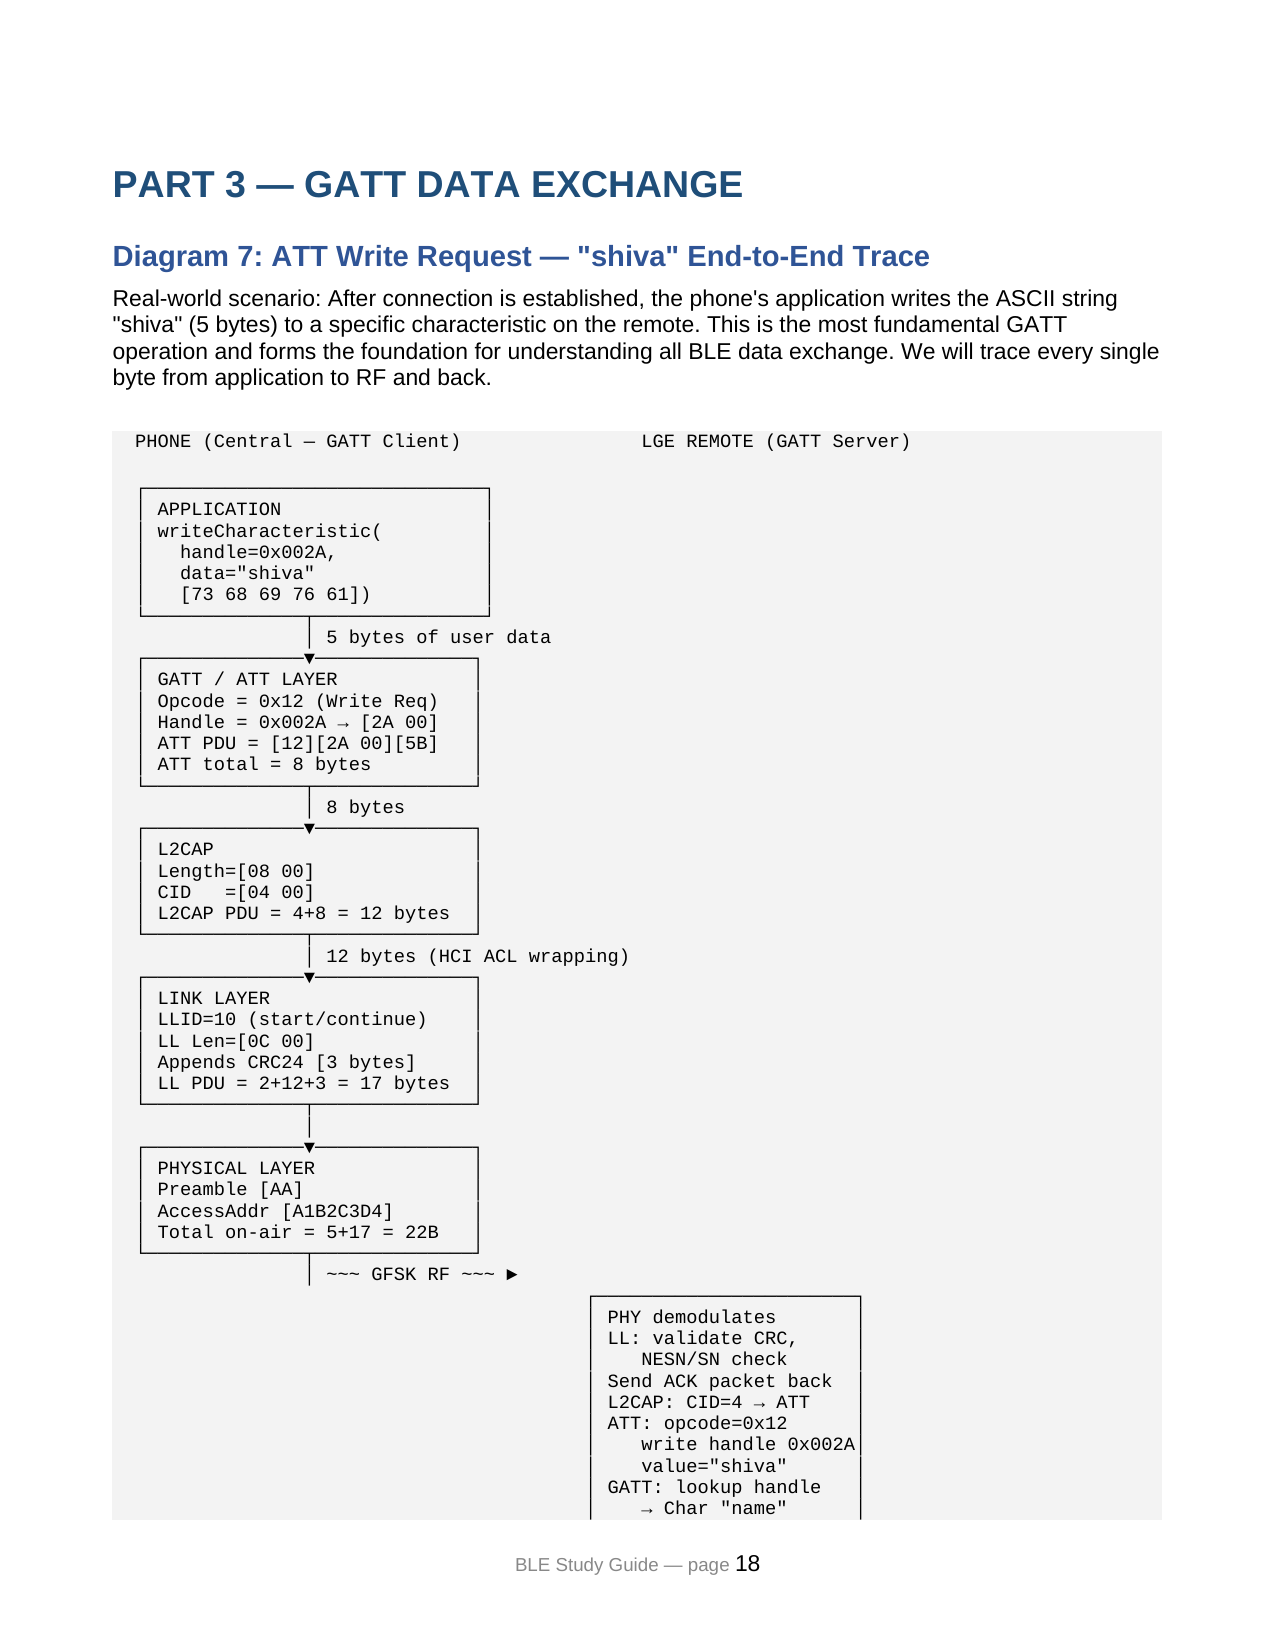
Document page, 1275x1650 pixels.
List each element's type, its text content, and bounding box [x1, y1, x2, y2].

text │ CID =[04 00] │ [478, 883, 1162, 904]
text │ write handle 0x002A│ [591, 1435, 860, 1456]
text │ writeCharacteristic( │ [112, 521, 140, 543]
text │ ATT total = 8 bytes │ [478, 755, 1162, 776]
text │ GATT: lookup handle │ [112, 1478, 590, 1499]
text │ L2CAP PDU = 4+8 = 12 bytes │ [141, 904, 477, 925]
text │ APPLICATION │ [112, 500, 140, 521]
text │ GATT: lookup handle │ [591, 1478, 860, 1499]
text │ → Char "name" │ [591, 1499, 860, 1520]
subtitle PART 3 — GATT DATA EXCHANGE [112, 162, 1162, 206]
text │ writeCharacteristic( │ [489, 521, 1162, 543]
text │ AccessAddr [A1B2C3D4] │ [141, 1201, 477, 1223]
text │ handle=0x002A, │ [141, 543, 488, 564]
text │ ~~~ GFSK RF ~~~ ► [309, 1265, 1162, 1286]
text │ LL: validate CRC, │ [112, 1329, 590, 1350]
text │ → Char "name" │ [861, 1499, 1162, 1520]
text │ GATT / ATT LAYER │ [112, 670, 140, 691]
text │ LL PDU = 2+12+3 = 17 bytes │ [141, 1074, 477, 1095]
text │ Opcode = 0x12 (Write Req) │ [478, 691, 1162, 713]
text │ Length=[08 00] │ [478, 861, 1162, 883]
text │ 12 bytes (HCI ACL wrapping) [112, 946, 308, 968]
text │ ATT PDU = [12][2A 00][5B] │ [478, 734, 1162, 755]
text └──────────────┬──────────────┘ [112, 1095, 1162, 1116]
text │ writeCharacteristic( │ [141, 521, 488, 543]
text │ ATT: opcode=0x12 │ [861, 1414, 1162, 1435]
text │ PHY demodulates │ [591, 1308, 860, 1329]
text │ value="shiva" │ [591, 1456, 860, 1478]
text │ ATT total = 8 bytes │ [112, 755, 140, 776]
text └──────────────┬──────────────┘ [112, 925, 1162, 946]
text │ Send ACK packet back │ [591, 1371, 860, 1393]
text │ Length=[08 00] │ [112, 861, 140, 883]
text │ data="shiva" │ [141, 564, 488, 585]
text │ 8 bytes [112, 798, 308, 819]
text │ L2CAP: CID=4 → ATT │ [112, 1393, 590, 1414]
text │ PHYSICAL LAYER │ [478, 1159, 1162, 1180]
text ┌───────────────────────┐ [112, 1286, 1162, 1308]
text │ Total on-air = 5+17 = 22B │ [478, 1223, 1162, 1244]
text │ Appends CRC24 [3 bytes] │ [478, 1053, 1162, 1074]
text Real-world scenario: After connection is established, the phone's application writes the ASCII string "shiva" (5 bytes) to a specific characteristic on the remote. This is the most fundamental GATT operation and forms the foundation for understanding all BLE data exchange. We will trace every single byte from application to RF and back. [112, 285, 1162, 390]
text │ 5 bytes of user data [309, 628, 1162, 649]
text │ Preamble [AA] │ [141, 1180, 477, 1201]
text │ LL PDU = 2+12+3 = 17 bytes │ [478, 1074, 1162, 1095]
text │ [73 68 69 76 61]) │ [141, 585, 488, 606]
text │ L2CAP │ [141, 840, 477, 861]
text ┌──────────────▼──────────────┐ [112, 819, 1162, 840]
text │ write handle 0x002A│ [861, 1435, 1162, 1456]
text │ L2CAP: CID=4 → ATT │ [591, 1393, 860, 1414]
text PHONE (Central — GATT Client) LGE REMOTE (GATT Server) [112, 431, 1162, 453]
text │ GATT: lookup handle │ [861, 1478, 1162, 1499]
text │ GATT / ATT LAYER │ [478, 670, 1162, 691]
text │ Total on-air = 5+17 = 22B │ [141, 1223, 477, 1244]
text │ Handle = 0x002A → [2A 00] │ [141, 713, 477, 734]
text │ Opcode = 0x12 (Write Req) │ [141, 691, 477, 713]
text │ LL Len=[0C 00] │ [141, 1031, 477, 1053]
text │ [73 68 69 76 61]) │ [489, 585, 1162, 606]
text │ Preamble [AA] │ [478, 1180, 1162, 1201]
text │ ATT PDU = [12][2A 00][5B] │ [141, 734, 477, 755]
text │ LINK LAYER │ [141, 989, 477, 1010]
text │ PHY demodulates │ [112, 1308, 590, 1329]
text │ [112, 1116, 308, 1138]
text │ LINK LAYER │ [112, 989, 140, 1010]
text └──────────────┬──────────────┘ [112, 1244, 1162, 1265]
text │ value="shiva" │ [112, 1456, 590, 1478]
text └──────────────┬──────────────┘ [112, 776, 1162, 798]
text │ Length=[08 00] │ [141, 861, 477, 883]
text │ GATT / ATT LAYER │ [141, 670, 477, 691]
text │ ATT PDU = [12][2A 00][5B] │ [112, 734, 140, 755]
text │ LL: validate CRC, │ [591, 1329, 860, 1350]
text │ LL Len=[0C 00] │ [478, 1031, 1162, 1053]
text │ Total on-air = 5+17 = 22B │ [112, 1223, 140, 1244]
text │ LLID=10 (start/continue) │ [112, 1010, 140, 1031]
text │ PHY demodulates │ [861, 1308, 1162, 1329]
text │ APPLICATION │ [141, 500, 488, 521]
text │ PHYSICAL LAYER │ [141, 1159, 477, 1180]
text │ Preamble [AA] │ [112, 1180, 140, 1201]
text └──────────────┬───────────────┘ [112, 606, 1162, 628]
text │ LL: validate CRC, │ [861, 1329, 1162, 1350]
text │ LINK LAYER │ [478, 989, 1162, 1010]
text │ data="shiva" │ [489, 564, 1162, 585]
text │ LLID=10 (start/continue) │ [478, 1010, 1162, 1031]
text │ [309, 1116, 1162, 1138]
text │ handle=0x002A, │ [112, 543, 140, 564]
text │ NESN/SN check │ [112, 1350, 590, 1371]
text ┌──────────────▼──────────────┐ [112, 649, 1162, 670]
text │ PHYSICAL LAYER │ [112, 1159, 140, 1180]
text │ APPLICATION │ [489, 500, 1162, 521]
text │ handle=0x002A, │ [489, 543, 1162, 564]
text │ L2CAP │ [112, 840, 140, 861]
text │ data="shiva" │ [112, 564, 140, 585]
text │ 5 bytes of user data [112, 628, 308, 649]
text │ value="shiva" │ [861, 1456, 1162, 1478]
text │ → Char "name" │ [112, 1499, 590, 1520]
text │ AccessAddr [A1B2C3D4] │ [112, 1201, 140, 1223]
text │ L2CAP │ [478, 840, 1162, 861]
text │ write handle 0x002A│ [112, 1435, 590, 1456]
text │ ATT: opcode=0x12 │ [591, 1414, 860, 1435]
text │ CID =[04 00] │ [112, 883, 140, 904]
text │ Handle = 0x002A → [2A 00] │ [112, 713, 140, 734]
text │ NESN/SN check │ [861, 1350, 1162, 1371]
text │ CID =[04 00] │ [141, 883, 477, 904]
text │ LLID=10 (start/continue) │ [141, 1010, 477, 1031]
text │ NESN/SN check │ [591, 1350, 860, 1371]
text │ LL Len=[0C 00] │ [112, 1031, 140, 1053]
text ┌──────────────────────────────┐ [112, 479, 1162, 500]
text │ L2CAP PDU = 4+8 = 12 bytes │ [478, 904, 1162, 925]
text │ Appends CRC24 [3 bytes] │ [141, 1053, 477, 1074]
text ┌──────────────▼──────────────┐ [112, 1138, 1162, 1159]
text │ Appends CRC24 [3 bytes] │ [112, 1053, 140, 1074]
subtitle Diagram 7: ATT Write Request — "shiva" End-to-End Trace [112, 239, 1162, 272]
text │ ~~~ GFSK RF ~~~ ► [112, 1265, 308, 1286]
text │ ATT: opcode=0x12 │ [112, 1414, 590, 1435]
text │ 12 bytes (HCI ACL wrapping) [309, 946, 1162, 968]
text │ L2CAP: CID=4 → ATT │ [861, 1393, 1162, 1414]
text │ [73 68 69 76 61]) │ [112, 585, 140, 606]
text │ 8 bytes [309, 798, 1162, 819]
text │ Send ACK packet back │ [112, 1371, 590, 1393]
text │ Send ACK packet back │ [861, 1371, 1162, 1393]
text │ ATT total = 8 bytes │ [141, 755, 477, 776]
text │ Handle = 0x002A → [2A 00] │ [478, 713, 1162, 734]
text │ AccessAddr [A1B2C3D4] │ [478, 1201, 1162, 1223]
text ┌──────────────▼──────────────┐ [112, 968, 1162, 989]
text │ Opcode = 0x12 (Write Req) │ [112, 691, 140, 713]
